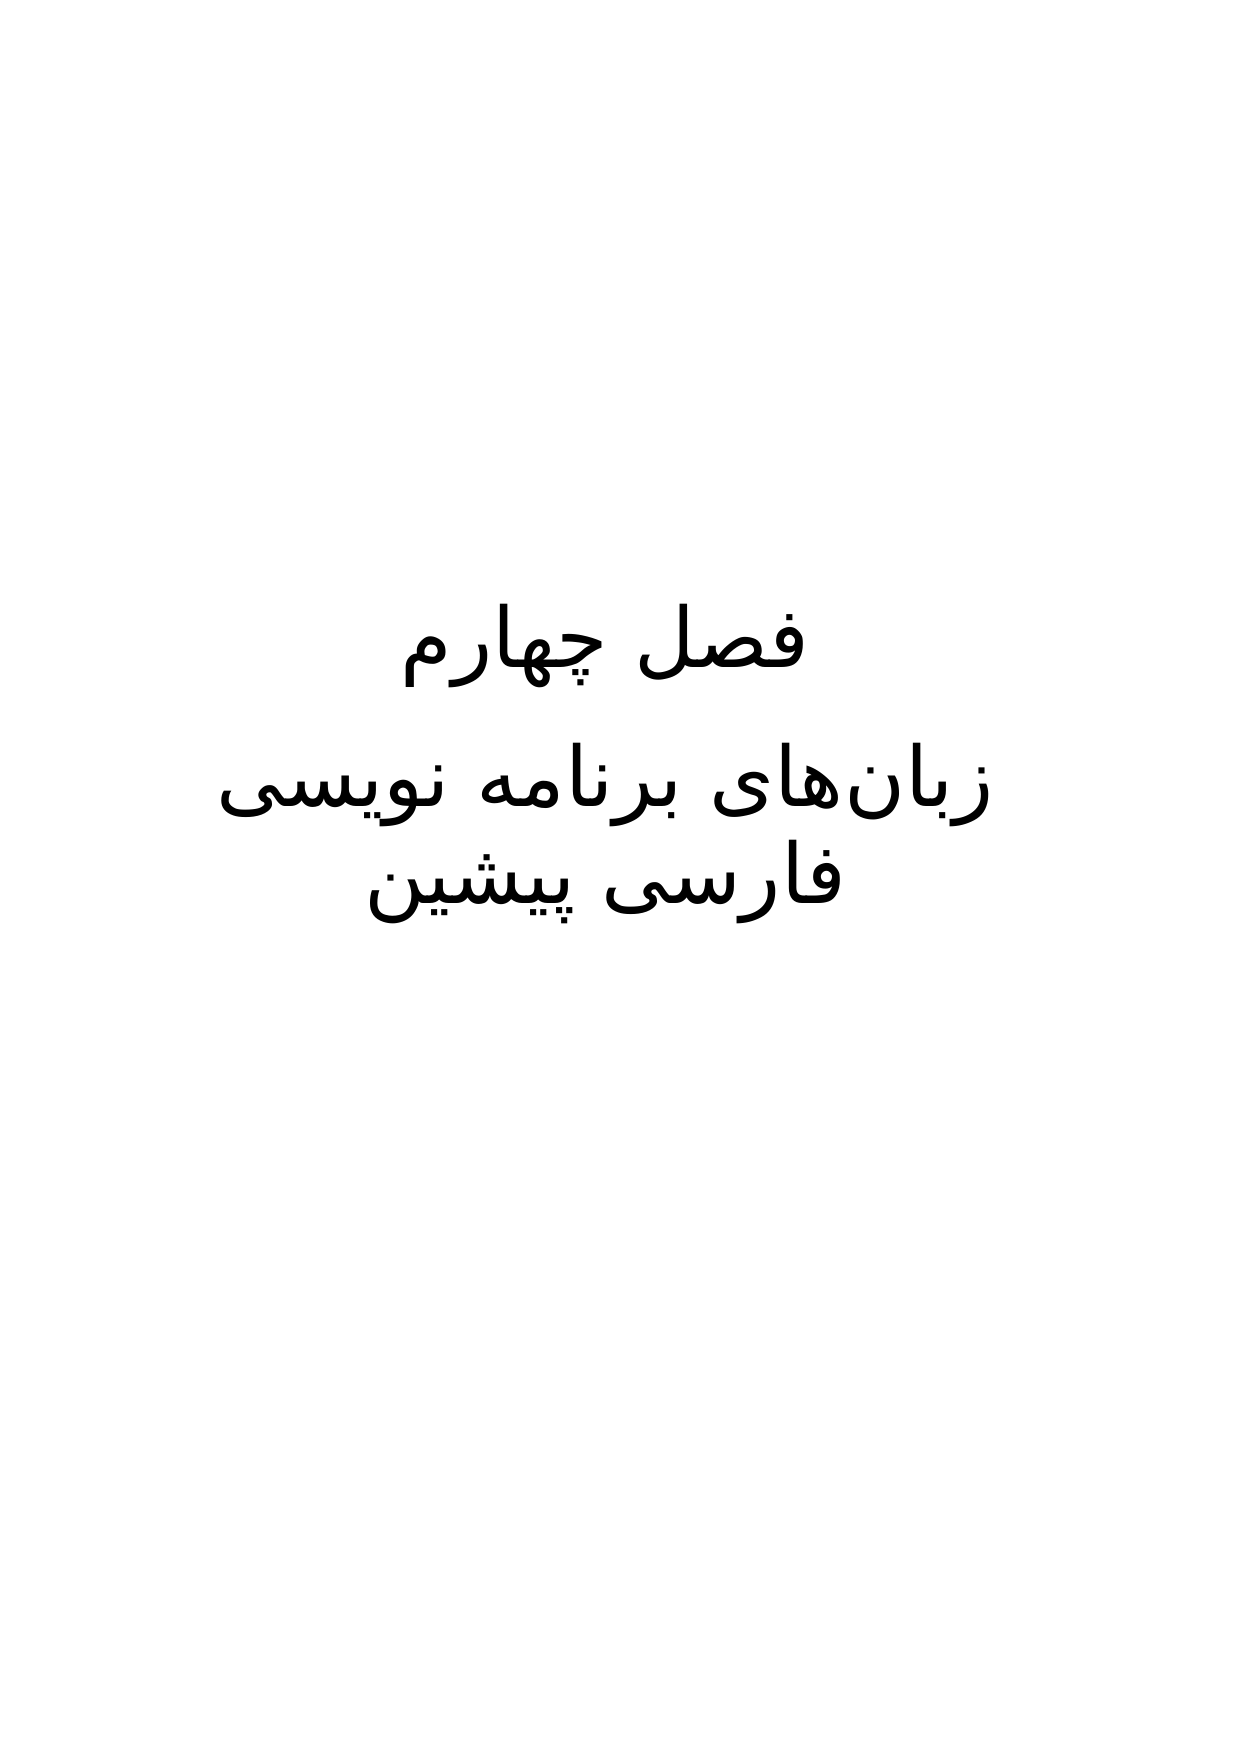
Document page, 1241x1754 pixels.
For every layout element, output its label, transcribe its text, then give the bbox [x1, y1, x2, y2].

text فصل چهارم [148, 591, 1063, 687]
title زبان‌های برنامه نویسی فارسی پیشین [148, 729, 1063, 923]
